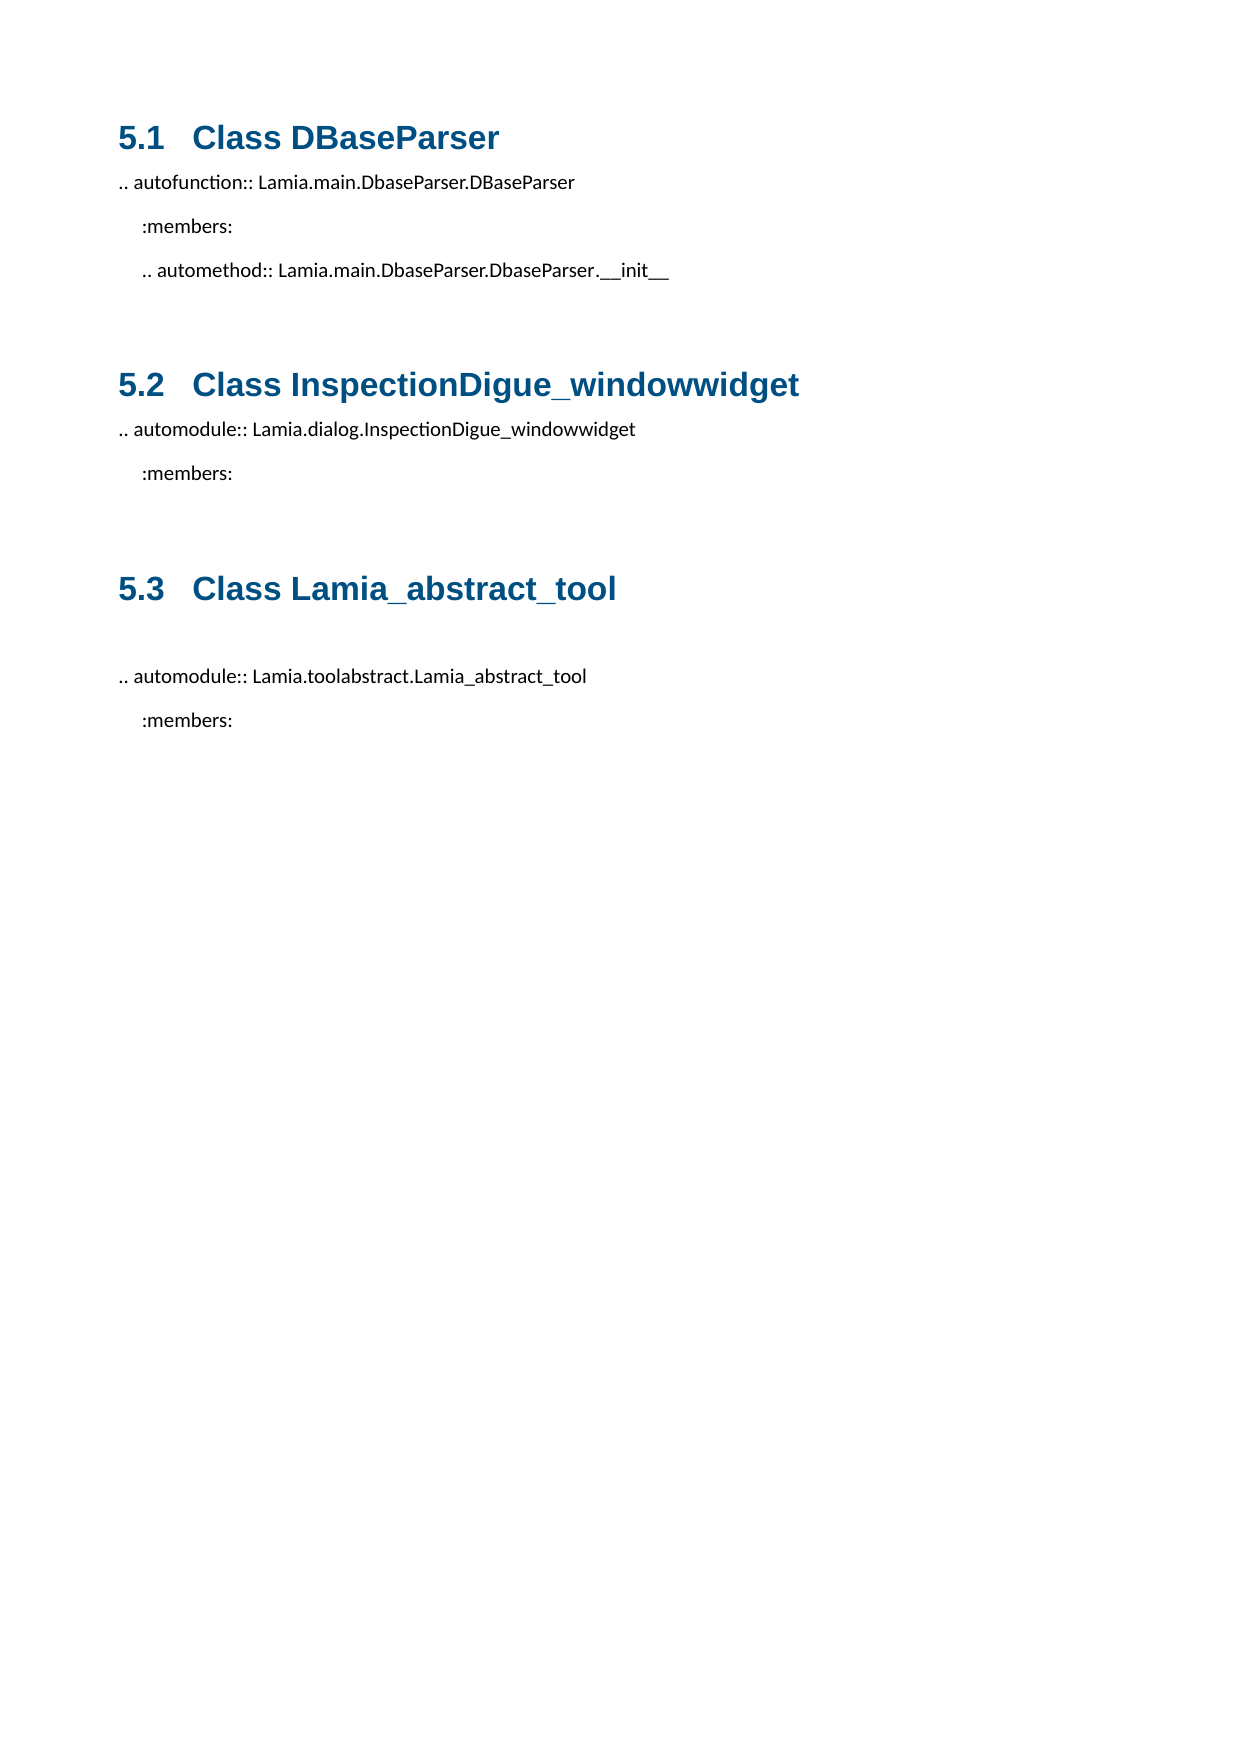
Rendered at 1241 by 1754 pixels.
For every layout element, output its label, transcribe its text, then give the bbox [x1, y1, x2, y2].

subtitle Class Lamia_abstract_tool [118, 568, 1122, 607]
text :members: [118, 707, 1122, 732]
subtitle Class InspectionDigue_windowwidget [118, 365, 1122, 404]
subtitle Class DBaseParser [118, 118, 1122, 157]
text .. automodule:: Lamia.toolabstract.Lamia_abstract_tool [118, 663, 1122, 689]
text .. automodule:: Lamia.dialog.InspectionDigue_windowwidget [118, 416, 1122, 442]
text .. autofunction:: Lamia.main.DbaseParser.DBaseParser [118, 169, 1122, 195]
text :members: [118, 213, 1122, 238]
text :members: [118, 460, 1122, 485]
text .. automethod:: Lamia.main.DbaseParser.DbaseParser.__init__ [118, 257, 1122, 282]
